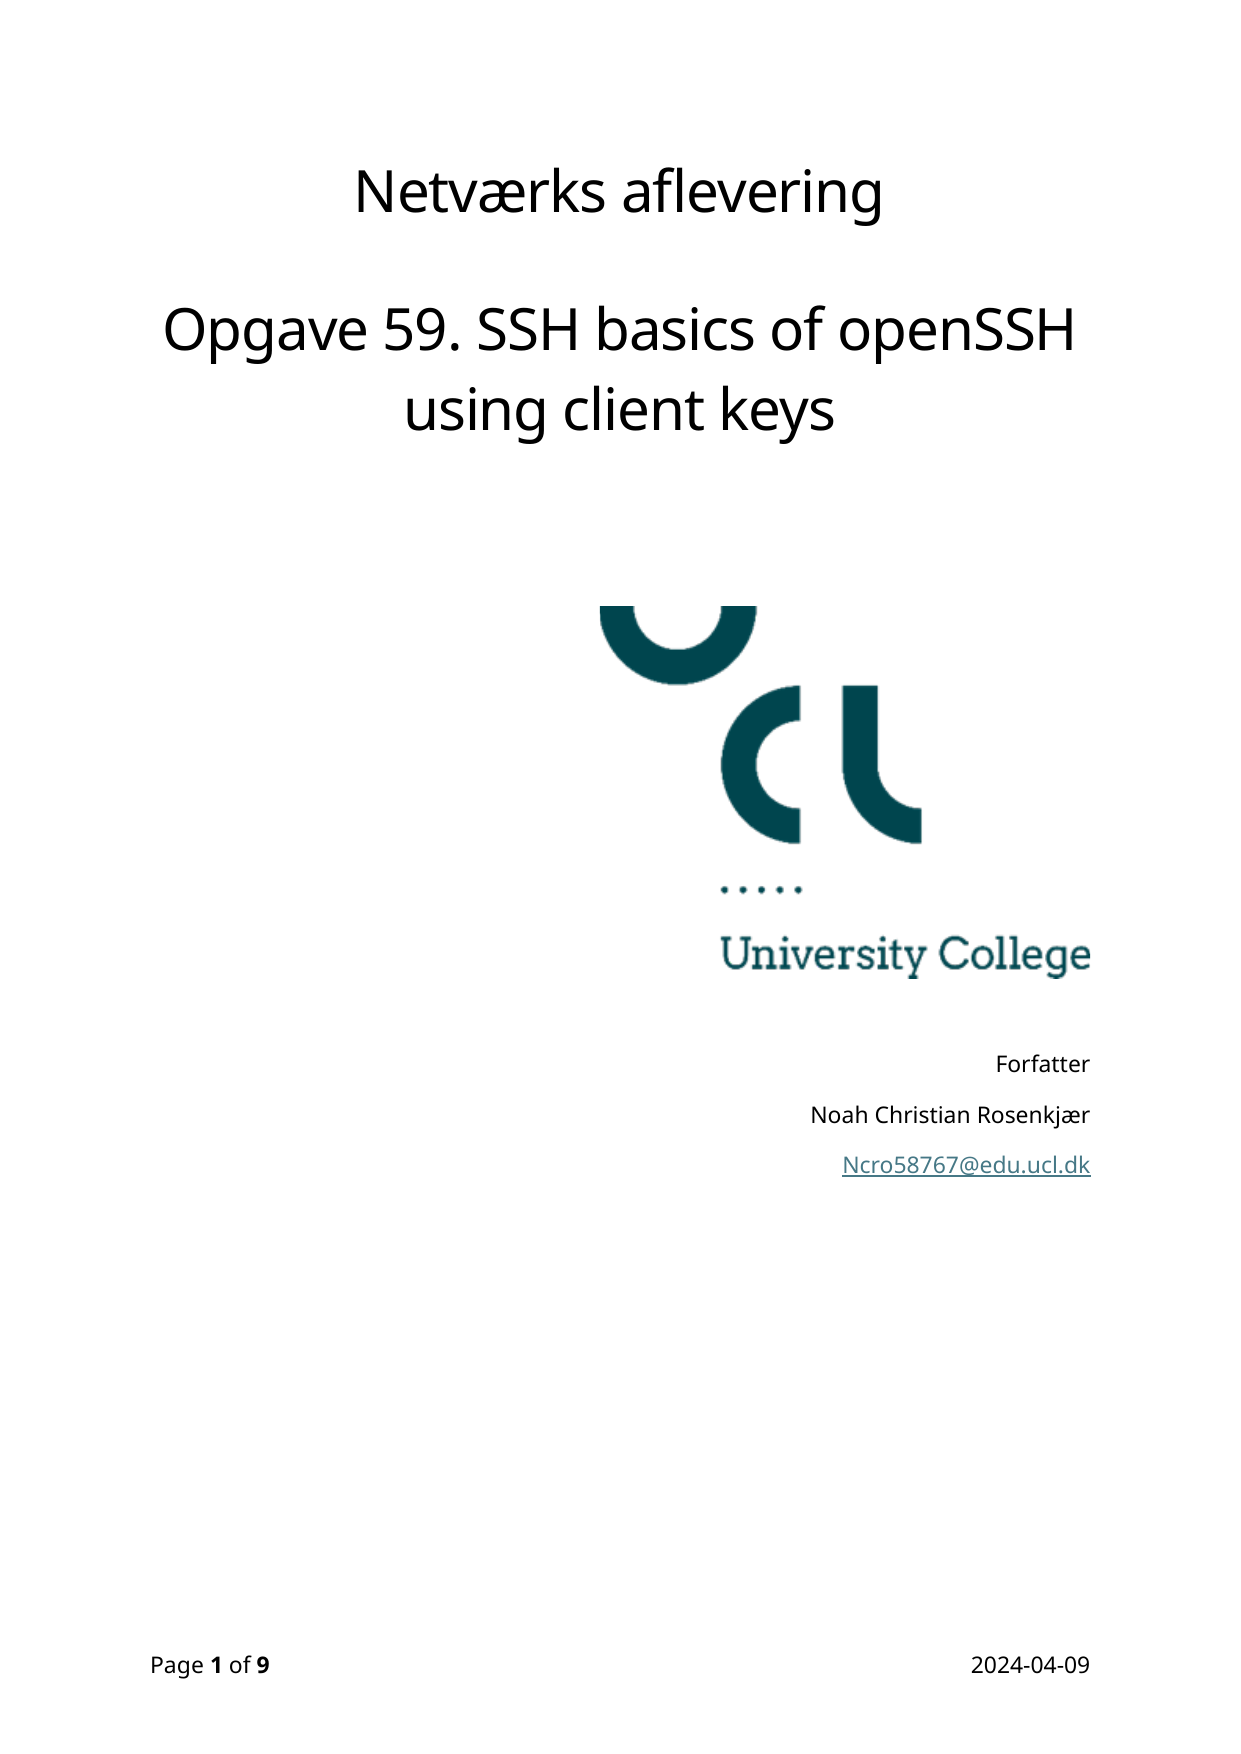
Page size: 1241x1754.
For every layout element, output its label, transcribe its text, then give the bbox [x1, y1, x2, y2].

title Opgave 59. SSH basics of openSSH using client keys [150, 288, 1090, 447]
title Netværks aflevering [150, 150, 1090, 229]
text Ncro58767@edu.ucl.dk [150, 1149, 1090, 1180]
picture [599, 606, 1091, 979]
text Forfatter [150, 1048, 1090, 1079]
text Noah Christian Rosenkjær [150, 1099, 1090, 1130]
